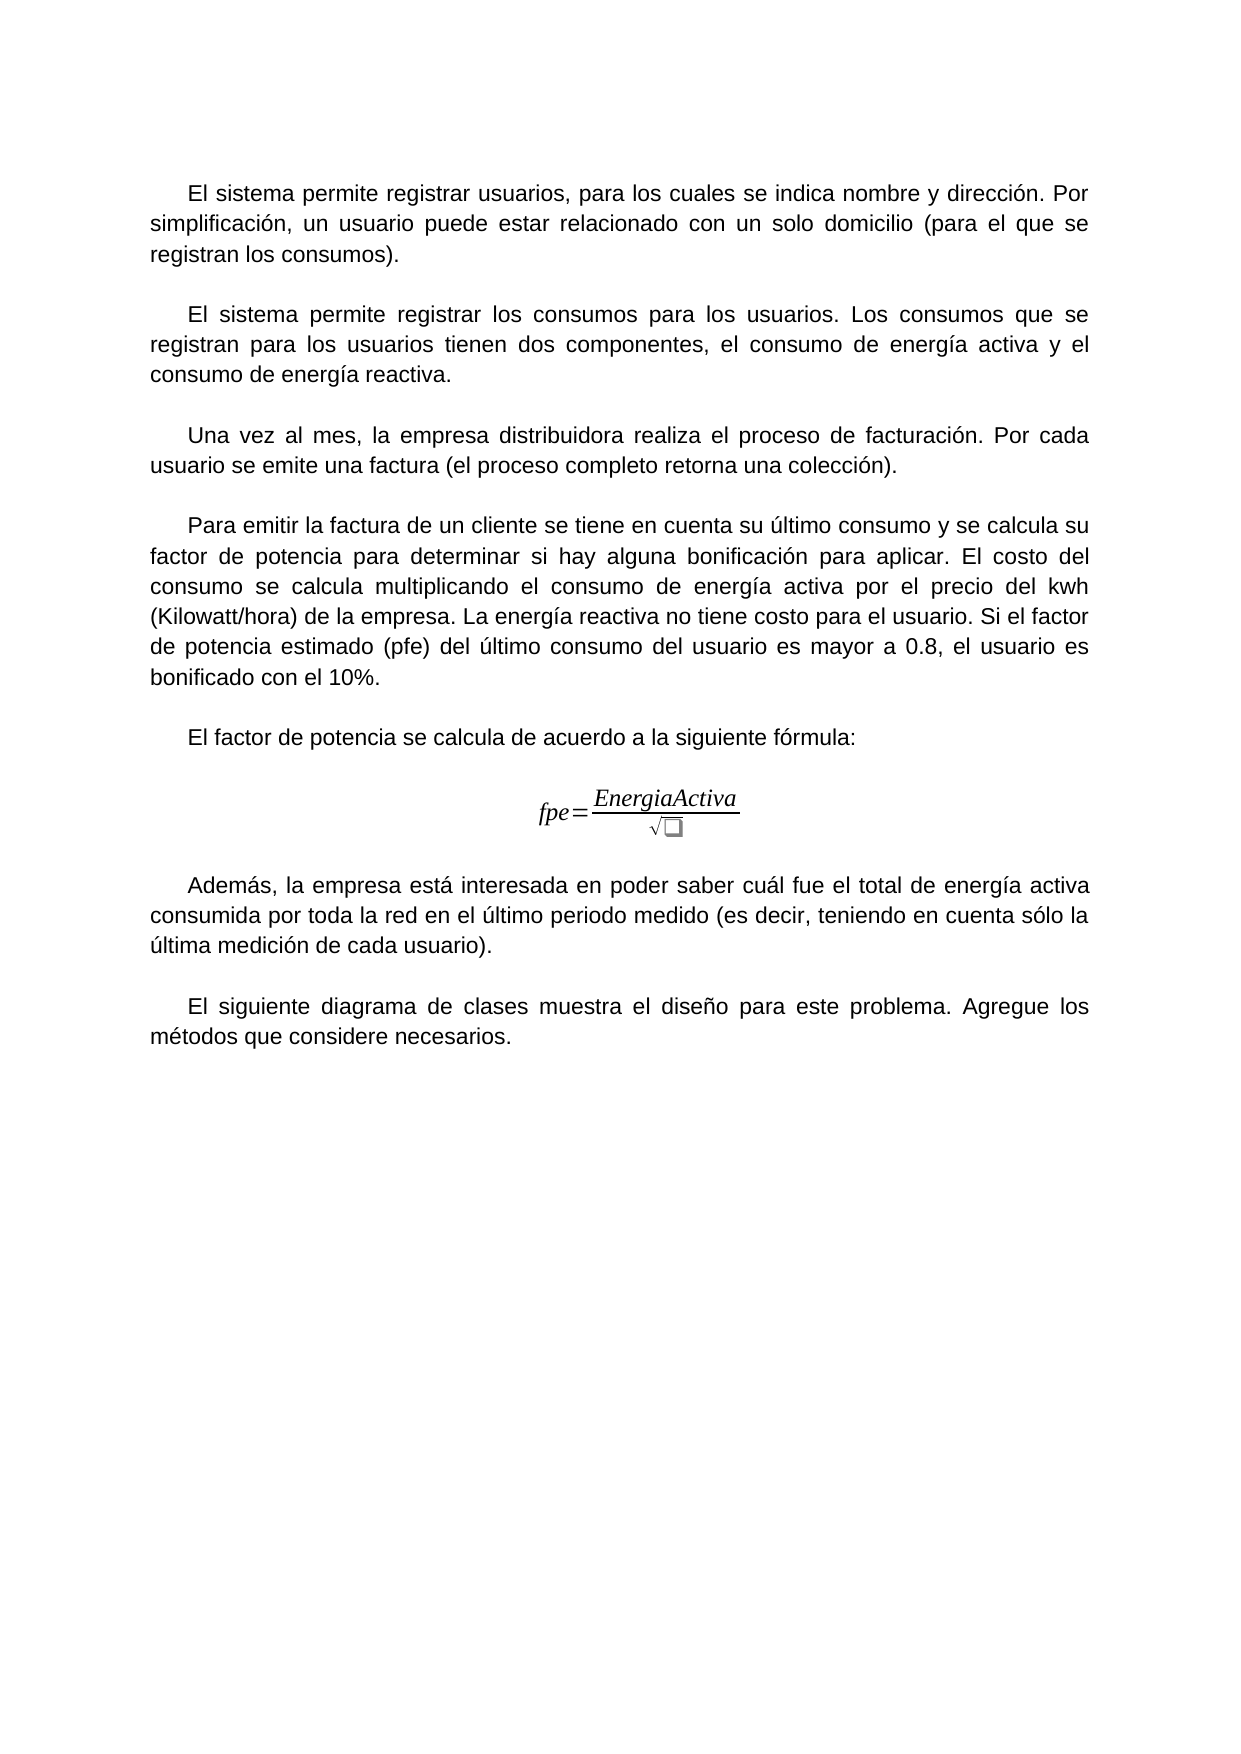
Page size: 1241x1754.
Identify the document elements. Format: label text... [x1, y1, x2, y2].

text El sistema permite registrar los consumos para los usuarios. Los consumos que se registran para los usuarios tienen dos componentes, el consumo de energía activa y el consumo de energía reactiva. [150, 301, 1090, 388]
text Para emitir la factura de un cliente se tiene en cuenta su último consumo y se calcula su factor de potencia para determinar si hay alguna bonificación para aplicar. El costo del consumo se calcula multiplicando el consumo de energía activa por el precio del kwh (Kilowatt/hora) de la empresa. La energía reactiva no tiene costo para el usuario. Si el factor de potencia estimado (pfe) del último consumo del usuario es mayor a 0.8, el usuario es bonificado con el 10%. [150, 512, 1090, 690]
text Una vez al mes, la empresa distribuidora realiza el proceso de facturación. Por cada usuario se emite una factura (el proceso completo retorna una colección). [150, 422, 1090, 478]
text El factor de potencia se calcula de acuerdo a la siguiente fórmula: [150, 724, 1090, 750]
text El siguiente diagrama de clases muestra el diseño para este problema. Agregue los métodos que considere necesarios. [150, 993, 1090, 1049]
text Además, la empresa está interesada en poder saber cuál fue el total de energía activa consumida por toda la red en el último periodo medido (es decir, teniendo en cuenta sólo la última medición de cada usuario). [150, 872, 1090, 959]
text El sistema permite registrar usuarios, para los cuales se indica nombre y dirección. Por simplificación, un usuario puede estar relacionado con un solo domicilio (para el que se registran los consumos). [150, 180, 1090, 267]
